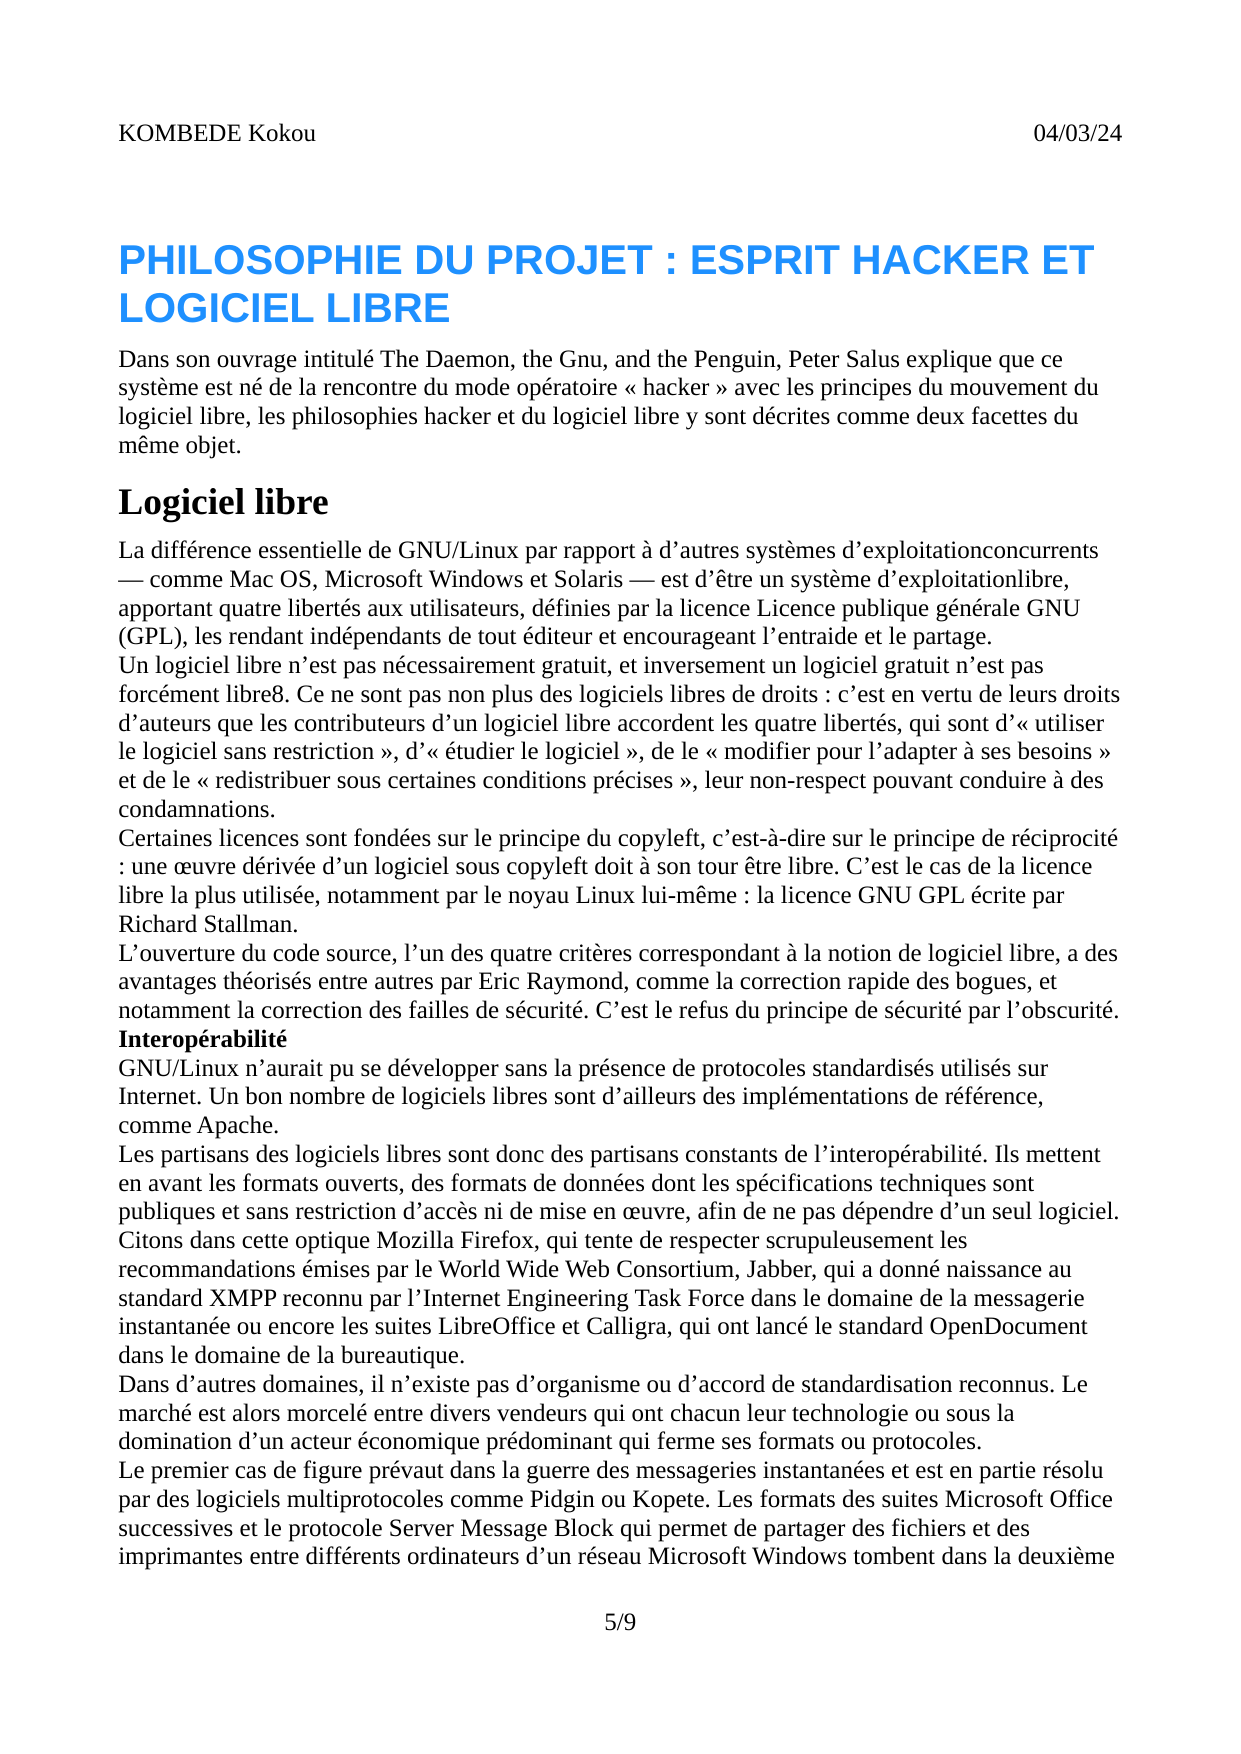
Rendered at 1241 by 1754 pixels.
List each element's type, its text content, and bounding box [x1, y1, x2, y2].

subtitle PHILOSOPHIE DU PROJET : ESPRIT HACKER ET LOGICIEL LIBRE [118, 235, 1122, 331]
text La différence essentielle de GNU/Linux par rapport à d’autres systèmes d’exploitationconcurrents — comme Mac OS, Microsoft Windows et Solaris — est d’être un système d’exploitationlibre, apportant quatre libertés aux utilisateurs, définies par la licence Licence publique générale GNU (GPL), les rendant indépendants de tout éditeur et encourageant l’entraide et le partage. [118, 535, 1122, 650]
text Les partisans des logiciels libres sont donc des partisans constants de l’interopérabilité. Ils mettent en avant les formats ouverts, des formats de données dont les spécifications techniques sont publiques et sans restriction d’accès ni de mise en œuvre, afin de ne pas dépendre d’un seul logiciel. [118, 1139, 1122, 1225]
text Un logiciel libre n’est pas nécessairement gratuit, et inversement un logiciel gratuit n’est pas forcément libre8. Ce ne sont pas non plus des logiciels libres de droits : c’est en vertu de leurs droits d’auteurs que les contributeurs d’un logiciel libre accordent les quatre libertés, qui sont d’« utiliser le logiciel sans restriction », d’« étudier le logiciel », de le « modifier pour l’adapter à ses besoins » et de le « redistribuer sous certaines conditions précises », leur non-respect pouvant conduire à des condamnations. [118, 650, 1122, 823]
text Interopérabilité [118, 1024, 1122, 1053]
text Citons dans cette optique Mozilla Firefox, qui tente de respecter scrupuleusement les recommandations émises par le World Wide Web Consortium, Jabber, qui a donné naissance au standard XMPP reconnu par l’Internet Engineering Task Force dans le domaine de la messagerie instantanée ou encore les suites LibreOffice et Calligra, qui ont lancé le standard OpenDocument dans le domaine de la bureautique. [118, 1225, 1122, 1369]
text Certaines licences sont fondées sur le principe du copyleft, c’est-à-dire sur le principe de réciprocité : une œuvre dérivée d’un logiciel sous copyleft doit à son tour être libre. C’est le cas de la licence libre la plus utilisée, notamment par le noyau Linux lui-même : la licence GNU GPL écrite par Richard Stallman. [118, 823, 1122, 938]
text Dans son ouvrage intitulé The Daemon, the Gnu, and the Penguin, Peter Salus explique que ce système est né de la rencontre du mode opératoire « hacker » avec les principes du mouvement du logiciel libre, les philosophies hacker et du logiciel libre y sont décrites comme deux facettes du même objet. [118, 344, 1122, 459]
subtitle Logiciel libre [118, 479, 1122, 523]
text Dans d’autres domaines, il n’existe pas d’organisme ou d’accord de standardisation reconnus. Le marché est alors morcelé entre divers vendeurs qui ont chacun leur technologie ou sous la domination d’un acteur économique prédominant qui ferme ses formats ou protocoles. [118, 1369, 1122, 1455]
text Le premier cas de figure prévaut dans la guerre des messageries instantanées et est en partie résolu par des logiciels multiprotocoles comme Pidgin ou Kopete. Les formats des suites Microsoft Office successives et le protocole Server Message Block qui permet de partager des fichiers et des imprimantes entre différents ordinateurs d’un réseau Microsoft Windows tombent dans la deuxième [118, 1455, 1122, 1570]
text L’ouverture du code source, l’un des quatre critères correspondant à la notion de logiciel libre, a des avantages théorisés entre autres par Eric Raymond, comme la correction rapide des bogues, et notamment la correction des failles de sécurité. C’est le refus du principe de sécurité par l’obscurité. [118, 938, 1122, 1024]
text GNU/Linux n’aurait pu se développer sans la présence de protocoles standardisés utilisés sur Internet. Un bon nombre de logiciels libres sont d’ailleurs des implémentations de référence, comme Apache. [118, 1053, 1122, 1139]
